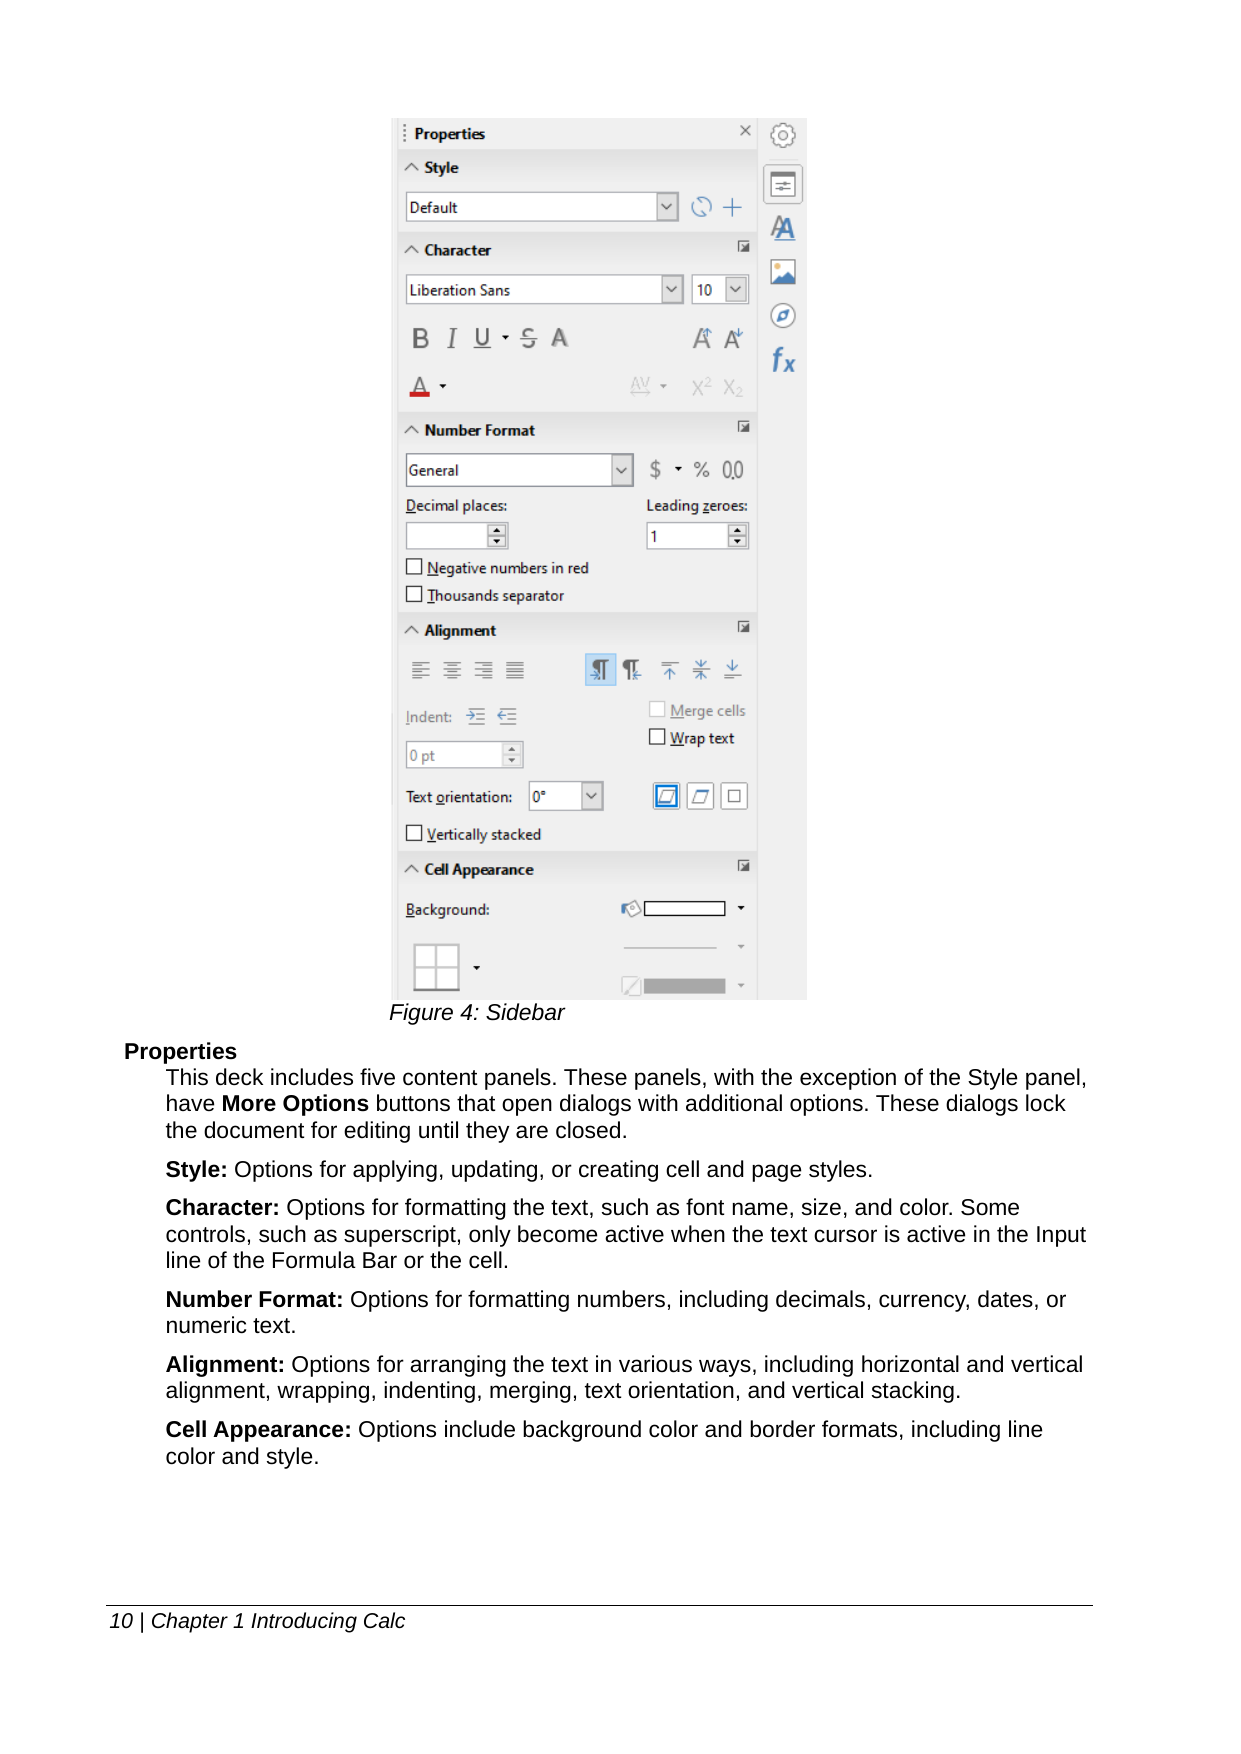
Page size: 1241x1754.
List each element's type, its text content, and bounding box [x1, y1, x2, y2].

text Style: Options for applying, updating, or creating cell and page styles. [165, 1156, 1093, 1182]
picture [391, 118, 807, 1000]
text This deck includes five content panels. These panels, with the exception of the Style panel, have More Options buttons that open dialogs with additional options. These dialogs lock the document for editing until they are closed. [165, 1064, 1093, 1143]
text Properties [124, 1038, 1093, 1064]
text Number Format: Options for formatting numbers, including decimals, currency, dates, or numeric text. [165, 1286, 1093, 1339]
text Cell Appearance: Options include background color and border formats, including line color and style. [165, 1416, 1093, 1469]
text Figure 4: Sidebar [389, 118, 810, 1026]
text Character: Options for formatting the text, such as font name, size, and color. Some controls, such as superscript, only become active when the text cursor is active in the Input line of the Formula Bar or the cell. [165, 1194, 1093, 1273]
text Alignment: Options for arranging the text in various ways, including horizontal and vertical alignment, wrapping, indenting, merging, text orientation, and vertical stacking. [165, 1351, 1093, 1404]
